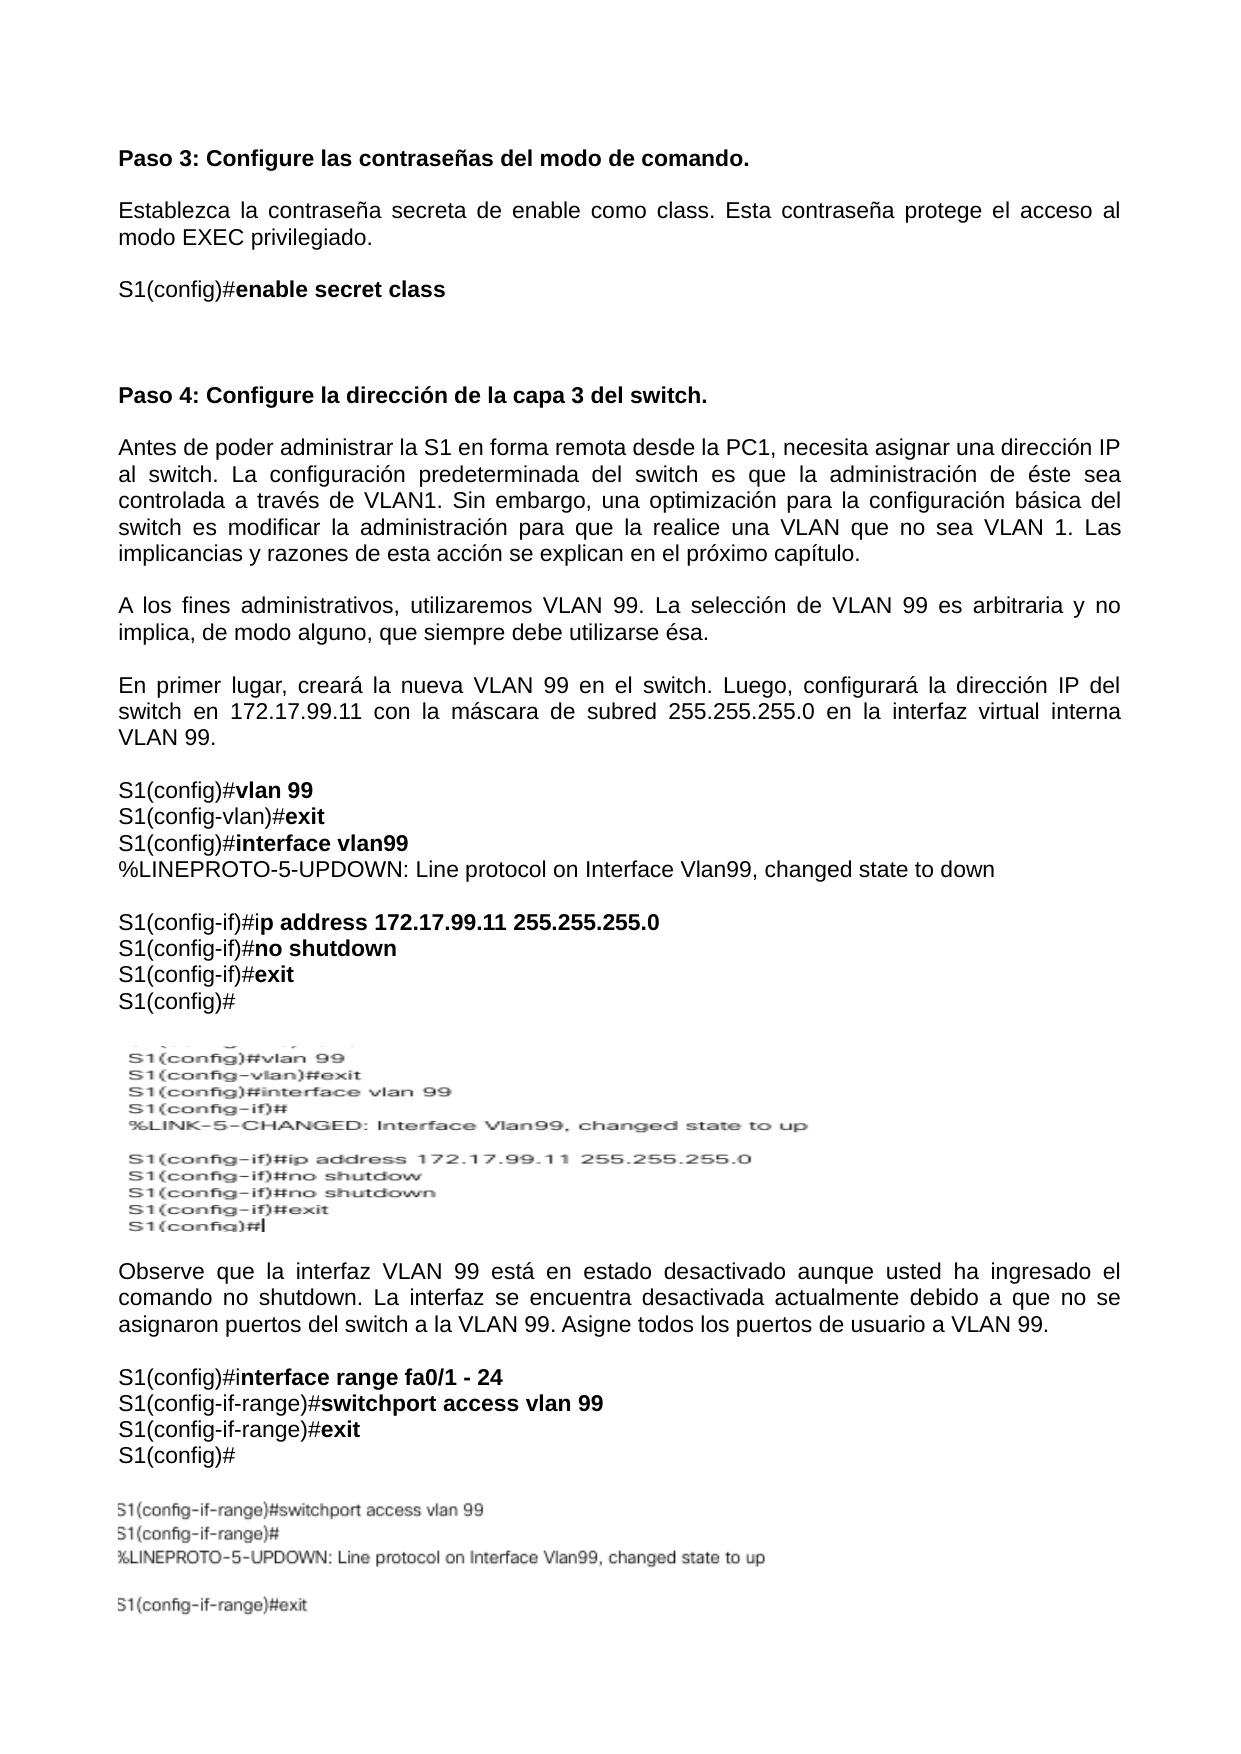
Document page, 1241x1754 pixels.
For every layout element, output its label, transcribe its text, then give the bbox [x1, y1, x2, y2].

picture [117, 1495, 807, 1619]
text S1(config-if-range)#switchport access vlan 99 [118, 1390, 1122, 1416]
text S1(config)#enable secret class [118, 276, 1122, 303]
text S1(config-vlan)#exit [118, 803, 1122, 830]
text %LINEPROTO-5-UPDOWN: Line protocol on Interface Vlan99, changed state to down [118, 856, 1122, 882]
text S1(config)# [118, 988, 1122, 1014]
text Paso 3: Configure las contraseñas del modo de comando. [118, 144, 1122, 171]
text S1(config-if)#ip address 172.17.99.11 255.255.255.0 [118, 909, 1122, 935]
text Establezca la contraseña secreta de enable como class. Esta contraseña protege el acceso al modo EXEC privilegiado. [118, 197, 1122, 250]
text En primer lugar, creará la nueva VLAN 99 en el switch. Luego, configurará la dirección IP del switch en 172.17.99.11 con la máscara de subred 255.255.255.0 en la interfaz virtual interna VLAN 99. [118, 672, 1122, 751]
text S1(config-if-range)#exit [118, 1416, 1122, 1442]
text S1(config)#interface vlan99 [118, 830, 1122, 856]
text A los fines administrativos, utilizaremos VLAN 99. La selección de VLAN 99 es arbitraria y no implica, de modo alguno, que siempre debe utilizarse ésa. [118, 592, 1122, 645]
picture [128, 1046, 1039, 1232]
text Antes de poder administrar la S1 en forma remota desde la PC1, necesita asignar una dirección IP al switch. La configuración predeterminada del switch es que la administración de éste sea controlada a través de VLAN1. Sin embargo, una optimización para la configuración básica del switch es modificar la administración para que la realice una VLAN que no sea VLAN 1. Las implicancias y razones de esta acción se explican en el próximo capítulo. [118, 434, 1122, 566]
text S1(config)#interface range fa0/1 - 24 [118, 1363, 1122, 1390]
text S1(config-if)#exit [118, 961, 1122, 988]
text S1(config)#vlan 99 [118, 777, 1122, 803]
text Paso 4: Configure la dirección de la capa 3 del switch. [118, 382, 1122, 408]
text S1(config-if)#no shutdown [118, 935, 1122, 961]
text Observe que la interfaz VLAN 99 está en estado desactivado aunque usted ha ingresado el comando no shutdown. La interfaz se encuentra desactivada actualmente debido a que no se asignaron puertos del switch a la VLAN 99. Asigne todos los puertos de usuario a VLAN 99. [118, 1258, 1122, 1337]
text S1(config)# [118, 1442, 1122, 1469]
